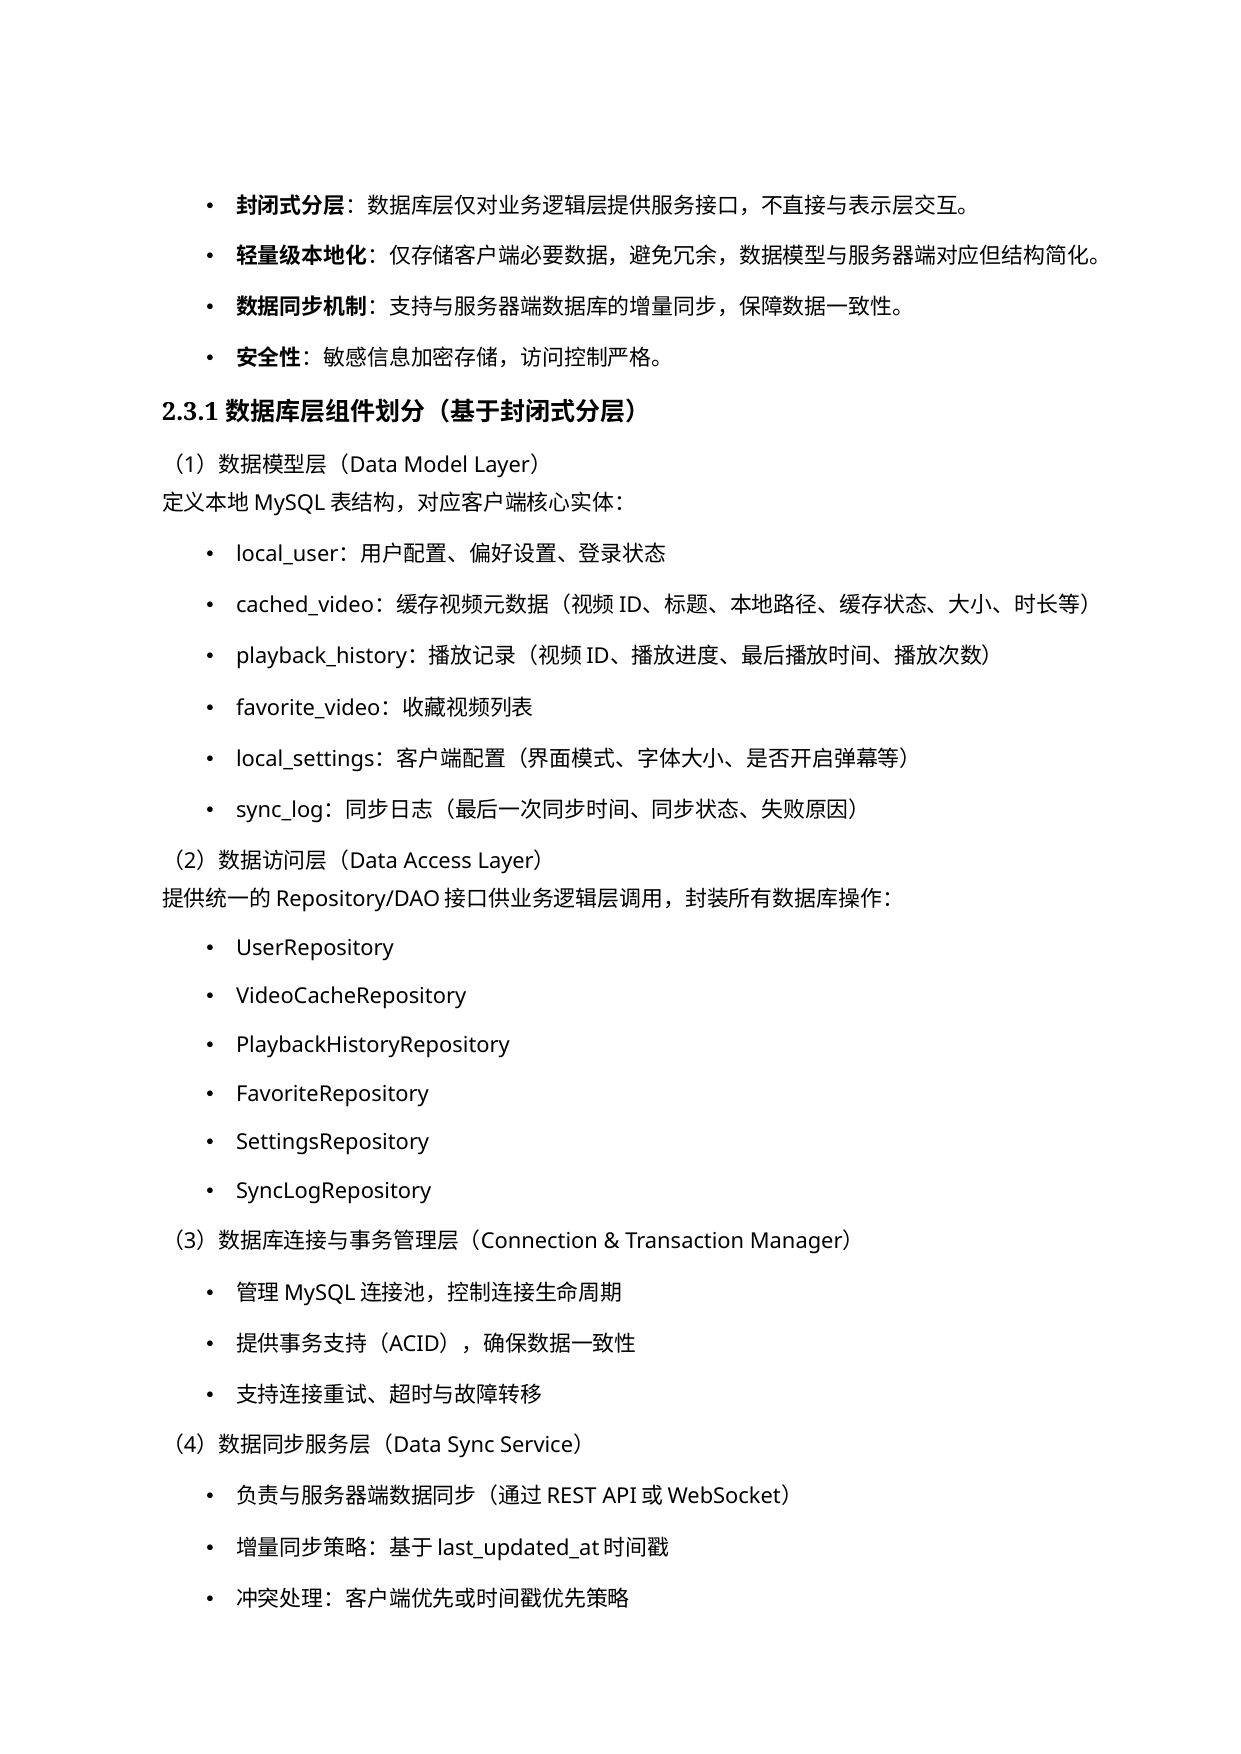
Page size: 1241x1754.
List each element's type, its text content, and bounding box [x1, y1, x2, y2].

text （3）数据库连接与事务管理层（Connection & Transaction Manager） [118, 1223, 1122, 1255]
list 增量同步策略：基于last_updated_at时间戳 [162, 1529, 1122, 1561]
list 冲突处理：客户端优先或时间戳优先策略 [162, 1581, 1122, 1612]
list cached_video：缓存视频元数据（视频ID、标题、本地路径、缓存状态、大小、时长等） [162, 587, 1122, 619]
list 负责与服务器端数据同步（通过REST API或WebSocket） [162, 1478, 1122, 1510]
list 支持连接重试、超时与故障转移 [162, 1377, 1122, 1408]
text （1）数据模型层（Data Model Layer） 定义本地MySQL表结构，对应客户端核心实体： [118, 447, 1122, 517]
list sync_log：同步日志（最后一次同步时间、同步状态、失败原因） [162, 792, 1122, 823]
list playback_history：播放记录（视频ID、播放进度、最后播放时间、播放次数） [162, 638, 1122, 670]
list favorite_video：收藏视频列表 [162, 689, 1122, 721]
list 管理MySQL连接池，控制连接生命周期 [162, 1274, 1122, 1306]
list SyncLogRepository [162, 1175, 1122, 1205]
list VideoCacheRepository [162, 980, 1122, 1010]
text 2.3.1 数据库层组件划分（基于封闭式分层） [118, 391, 1122, 427]
list 提供事务支持（ACID），确保数据一致性 [162, 1326, 1122, 1357]
text （4）数据同步服务层（Data Sync Service） [118, 1427, 1122, 1459]
list PlaybackHistoryRepository [162, 1029, 1122, 1059]
list local_settings：客户端配置（界面模式、字体大小、是否开启弹幕等） [162, 741, 1122, 772]
list local_user：用户配置、偏好设置、登录状态 [162, 536, 1122, 568]
list 数据同步机制：支持与服务器端数据库的增量同步，保障数据一致性。 [162, 289, 1122, 321]
list 封闭式分层：数据库层仅对业务逻辑层提供服务接口，不直接与表示层交互。 [162, 188, 1122, 219]
list 轻量级本地化：仅存储客户端必要数据，避免冗余，数据模型与服务器端对应但结构简化。 [162, 238, 1122, 270]
list UserRepository [162, 932, 1122, 961]
list 安全性：敏感信息加密存储，访问控制严格。 [162, 340, 1122, 372]
text （2）数据访问层（Data Access Layer） 提供统一的Repository/DAO接口供业务逻辑层调用，封装所有数据库操作： [118, 843, 1122, 912]
list SettingsRepository [162, 1126, 1122, 1156]
list FavoriteRepository [162, 1078, 1122, 1107]
